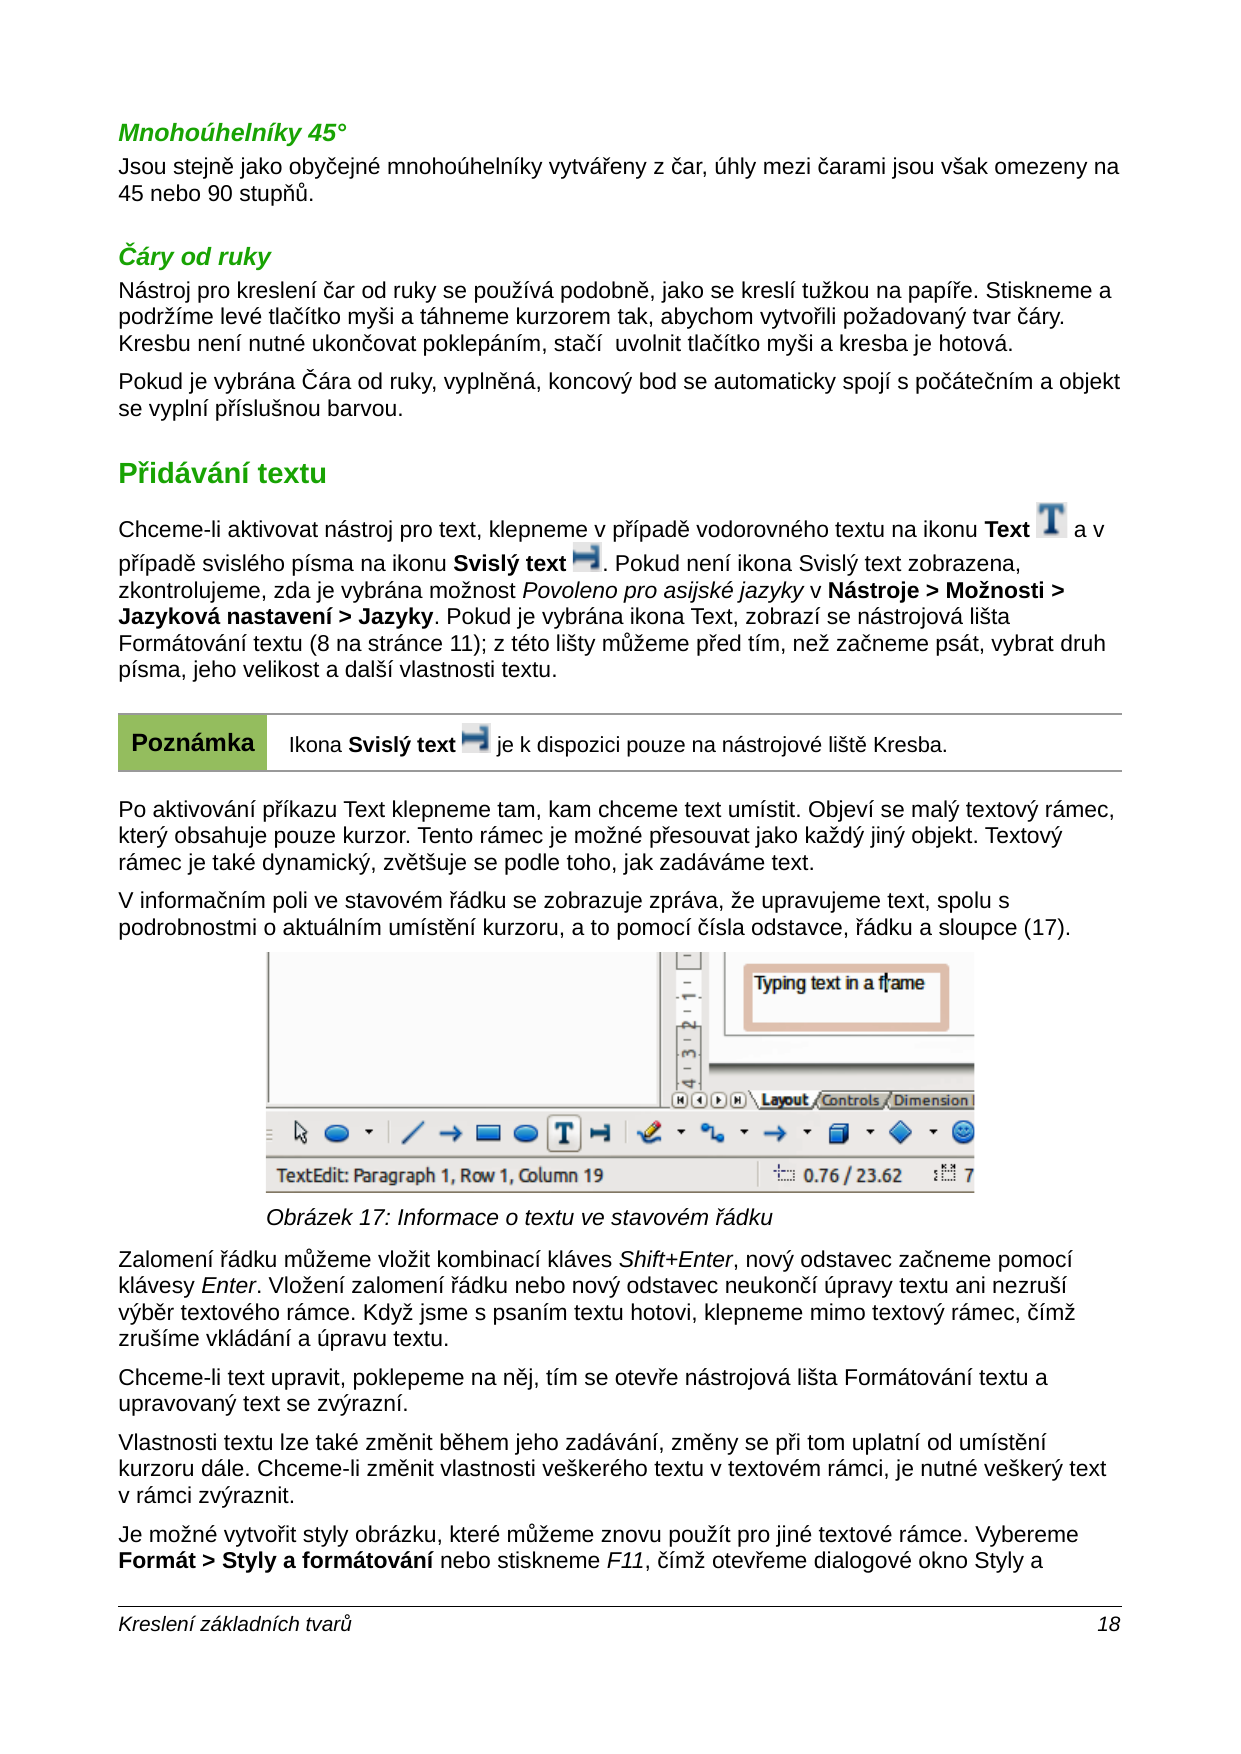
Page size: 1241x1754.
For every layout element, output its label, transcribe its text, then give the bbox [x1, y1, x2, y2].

table_header Poznámka [118, 715, 267, 770]
list Obrázek 17: Informace o textu ve stavovém řádku [266, 1203, 974, 1230]
picture [461, 723, 491, 753]
subtitle Přidávání textu [118, 457, 1122, 490]
picture [572, 542, 602, 572]
list Zalomení řádku můžeme vložit kombinací kláves Shift+Enter, nový odstavec začneme pomocí klávesy Enter. Vložení zalomení řádku nebo nový odstavec neukončí úpravy textu ani nezruší výběr textového rámce. Když jsme s psaním textu hotovi, klepneme mimo textový rámec, čímž zrušíme vkládání a úpravu textu. [118, 1246, 1122, 1351]
text Nástroj pro kreslení čar od ruky se používá podobně, jako se kreslí tužkou na papíře. Stiskneme a podržíme levé tlačítko myši a táhneme kurzorem tak, abychom vytvořili požadovaný tvar čáry. Kresbu není nutné ukončovat poklepáním, stačí uvolnit tlačítko myši a kresba je hotová. [118, 277, 1122, 356]
picture [1036, 502, 1068, 538]
subtitle Čáry od ruky [118, 242, 1122, 270]
subtitle Mnohoúhelníky 45° [118, 118, 1122, 147]
list Chceme-li text upravit, poklepeme na něj, tím se otevře nástrojová lišta Formátování textu a upravovaný text se zvýrazní. [118, 1364, 1122, 1416]
list V informačním poli ve stavovém řádku se zobrazuje zpráva, že upravujeme text, spolu s podrobnostmi o aktuálním umístění kurzoru, a to pomocí čísla odstavce, řádku a sloupce (obrázek 17). [118, 887, 1122, 940]
text Chceme-li aktivovat nástroj pro text, klepneme v případě vodorovného textu na ikonu Text a v případě svislého písma na ikonu Svislý text . Pokud není ikona Svislý text zobrazena, zkontrolujeme, zda je vybrána možnost Povoleno pro asijské jazyky v Nástroje > Možnosti > Jazyková nastavení > Jazyky. Pokud je vybrána ikona Text, zobrazí se nástrojová lišta Formátování textu (obrázek 8 na stránce 8); z této lišty můžeme před tím, než začneme psát, vybrat druh písma, jeho velikost a další vlastnosti textu. [118, 502, 1122, 682]
text Jsou stejně jako obyčejné mnohoúhelníky vytvářeny z čar, úhly mezi čarami jsou však omezeny na 45 nebo 90 stupňů. [118, 153, 1122, 206]
text Je možné vytvořit styly obrázku, které můžeme znovu použít pro jiné textové rámce. Vybereme Formát > Styly a formátování nebo stiskneme F11, čímž otevřeme dialogové okno Styly a [118, 1521, 1122, 1573]
text Pokud je vybrána Čára od ruky, vyplněná, koncový bod se automaticky spojí s počátečním a objekt se vyplní příslušnou barvou. [118, 368, 1122, 421]
list Vlastnosti textu lze také změnit během jeho zadávání, změny se při tom uplatní od umístění kurzoru dále. Chceme-li změnit vlastnosti veškerého textu v textovém rámci, je nutné veškerý text v rámci zvýraznit. [118, 1429, 1122, 1508]
table_header Ikona Svislý text je k dispozici pouze na nástrojové liště Kresba. [268, 715, 1122, 770]
picture [265, 952, 975, 1193]
list Po aktivování příkazu Text klepneme tam, kam chceme text umístit. Objeví se malý textový rámec, který obsahuje pouze kurzor. Tento rámec je možné přesouvat jako každý jiný objekt. Textový rámec je také dynamický, zvětšuje se podle toho, jak zadáváme text. [118, 796, 1122, 875]
